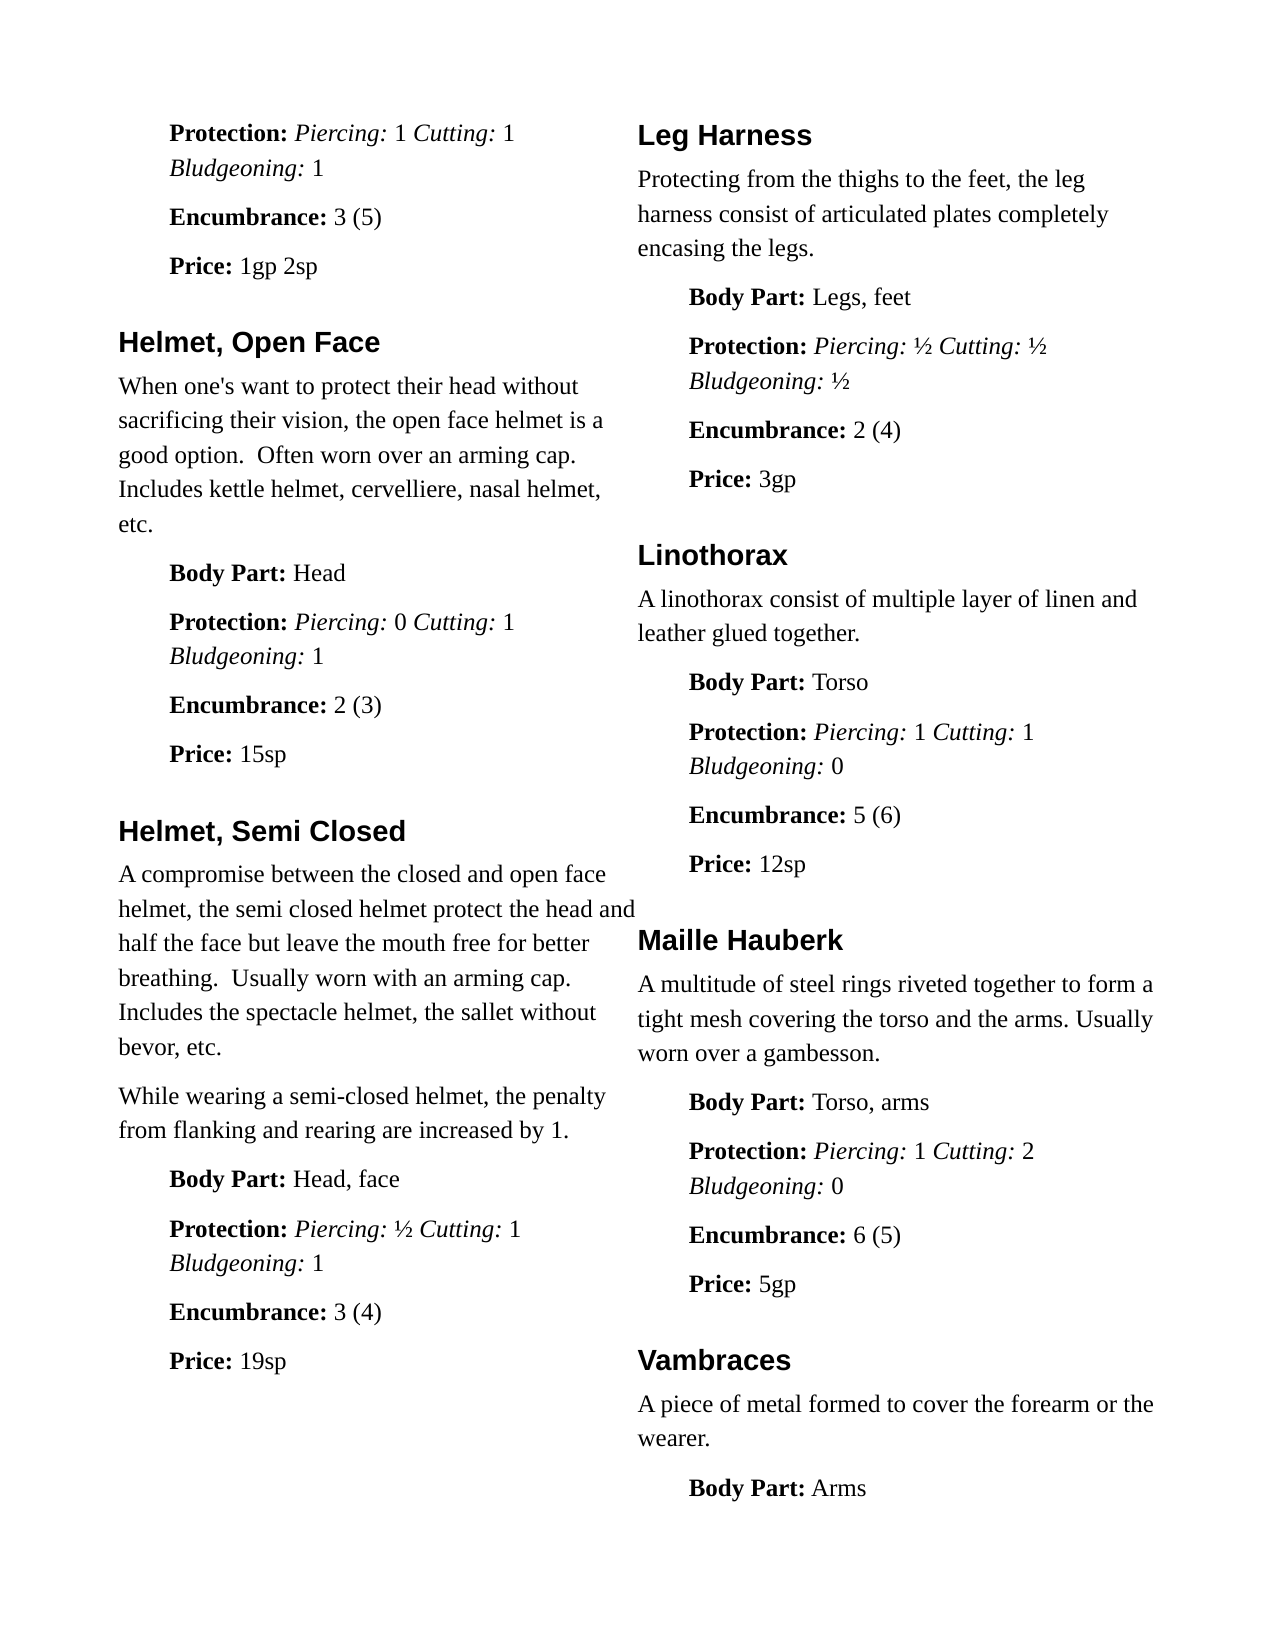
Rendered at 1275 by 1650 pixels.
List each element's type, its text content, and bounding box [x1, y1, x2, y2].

text Protection: Piercing: ½ Cutting: 1 Bludgeoning: 1 [169, 1214, 637, 1277]
subtitle Maille Hauberk [637, 923, 1157, 957]
text Protection: Piercing: 0 Cutting: 1 Bludgeoning: 1 [169, 607, 637, 670]
text Body Part: Torso, arms [688, 1087, 1157, 1116]
text While wearing a semi-closed helmet, the penalty from flanking and rearing are increased by 1. [118, 1081, 637, 1144]
text Encumbrance: 3 (5) [169, 202, 637, 230]
text A linothorax consist of multiple layer of linen and leather glued together. [637, 584, 1157, 647]
text When one's want to protect their head without sacrificing their vision, the open face helmet is a good option. Often worn over an arming cap. Includes kettle helmet, cervelliere, nasal helmet, etc. [118, 371, 637, 537]
text Encumbrance: 5 (6) [688, 800, 1157, 829]
subtitle Linothorax [637, 538, 1157, 571]
subtitle Leg Harness [637, 118, 1157, 152]
text Encumbrance: 6 (5) [688, 1220, 1157, 1249]
text Price: 15sp [169, 739, 637, 768]
text Encumbrance: 2 (4) [688, 415, 1157, 443]
text Price: 12sp [688, 849, 1157, 878]
text Body Part: Torso [688, 667, 1157, 696]
text Body Part: Legs, feet [688, 282, 1157, 311]
subtitle Helmet, Semi Closed [118, 813, 637, 847]
text Body Part: Head [169, 558, 637, 587]
text Price: 5gp [688, 1269, 1157, 1298]
text A piece of metal formed to cover the forearm or the wearer. [637, 1389, 1157, 1452]
text Price: 1gp 2sp [169, 251, 637, 279]
text Protection: Piercing: ½ Cutting: ½ Bludgeoning: ½ [688, 331, 1157, 394]
text Protection: Piercing: 1 Cutting: 1 Bludgeoning: 1 [169, 118, 637, 181]
subtitle Helmet, Open Face [118, 325, 637, 358]
text Price: 3gp [688, 464, 1157, 493]
text Protection: Piercing: 1 Cutting: 1 Bludgeoning: 0 [688, 717, 1157, 780]
text Body Part: Head, face [169, 1164, 637, 1193]
text Protection: Piercing: 1 Cutting: 2 Bludgeoning: 0 [688, 1136, 1157, 1199]
text Protecting from the thighs to the feet, the leg harness consist of articulated plates completely encasing the legs. [637, 164, 1157, 262]
text Encumbrance: 3 (4) [169, 1297, 637, 1326]
text Encumbrance: 2 (3) [169, 690, 637, 719]
text A compromise between the closed and open face helmet, the semi closed helmet protect the head and half the face but leave the mouth free for better breathing. Usually worn with an arming cap. Includes the spectacle helmet, the sallet without bevor, etc. [118, 859, 637, 1061]
subtitle Vambraces [637, 1343, 1157, 1377]
text Price: 19sp [169, 1346, 637, 1375]
text Body Part: Arms [688, 1473, 1157, 1501]
text A multitude of steel rings riveted together to form a tight mesh covering the torso and the arms. Usually worn over a gambesson. [637, 969, 1157, 1067]
